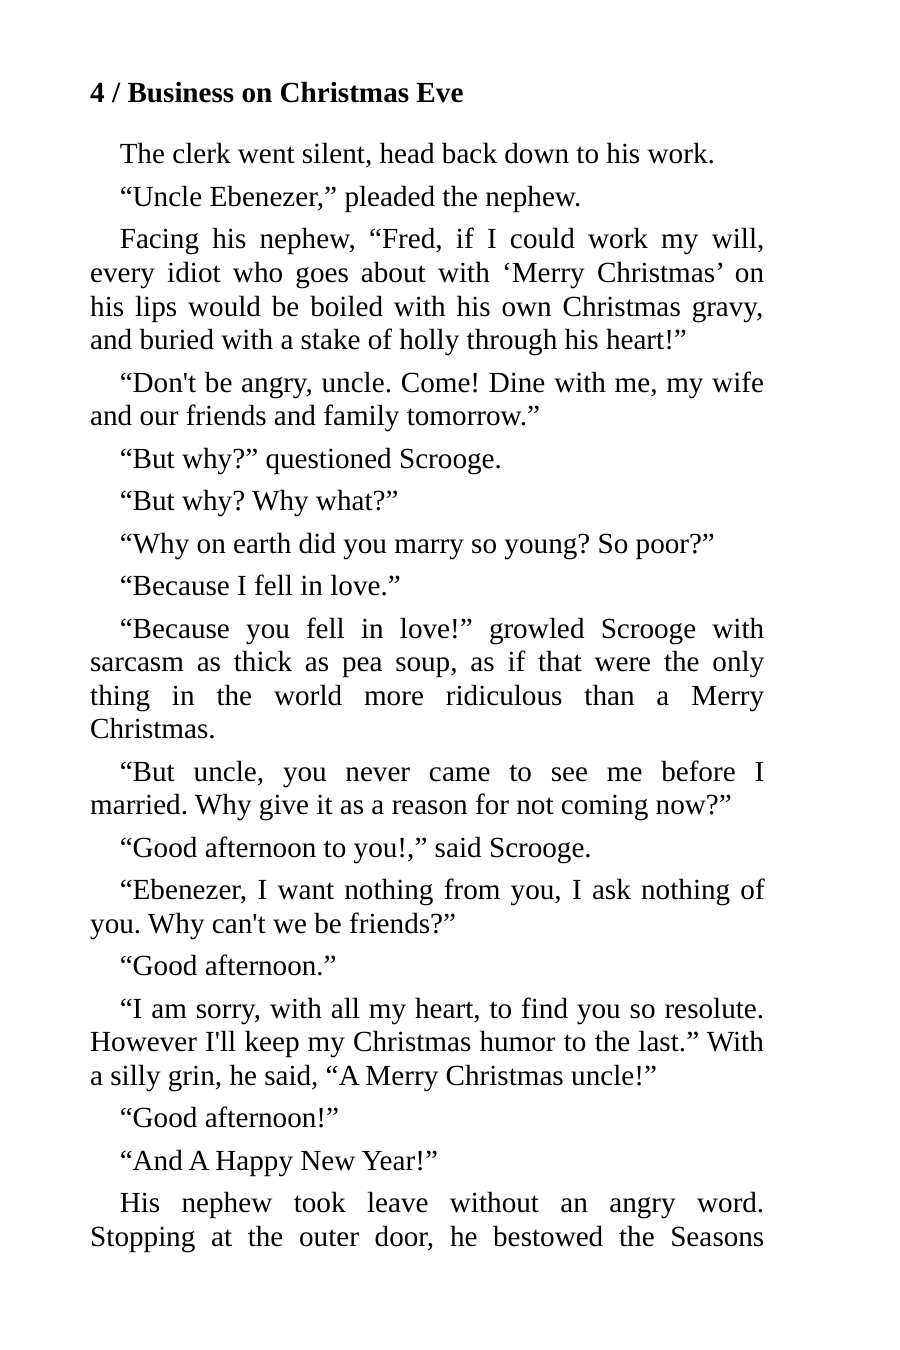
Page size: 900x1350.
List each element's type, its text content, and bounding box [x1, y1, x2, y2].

text “Good afternoon!” [90, 1101, 765, 1134]
text “I am sorry, with all my heart, to find you so resolute. However I'll keep my Christmas humor to the last.” With a silly grin, he said, “A Merry Christmas uncle!” [90, 991, 765, 1092]
text “Don't be angry, uncle. Come! Dine with me, my wife and our friends and family tomorrow.” [90, 365, 765, 432]
text “But why? Why what?” [90, 483, 765, 517]
text His nephew took leave without an angry word. Stopping at the outer door, he bestowed the Seasons [90, 1186, 765, 1253]
text “But why?” questioned Scrooge. [90, 441, 765, 474]
text “Uncle Ebenezer,” pleaded the nephew. [90, 179, 765, 213]
text “Because you fell in love!” growled Scrooge with sarcasm as thick as pea soup, as if that were the only thing in the world more ridiculous than a Merry Christmas. [90, 611, 765, 745]
text “And A Happy New Year!” [90, 1143, 765, 1177]
text “Why on earth did you marry so young? So poor?” [90, 526, 765, 559]
text “Because I fell in love.” [90, 568, 765, 602]
text The clerk went silent, head back down to his work. [90, 137, 765, 170]
text Facing his nephew, “Fred, if I could work my will, every idiot who goes about with ‘Merry Christmas’ on his lips would be boiled with his own Christmas gravy, and buried with a stake of holly through his heart!” [90, 222, 765, 356]
text “Ebenezer, I want nothing from you, I ask nothing of you. Why can't we be friends?” [90, 872, 765, 939]
text “But uncle, you never came to see me before I married. Why give it as a reason for not coming now?” [90, 754, 765, 821]
text “Good afternoon.” [90, 948, 765, 982]
text “Good afternoon to you!,” said Scrooge. [90, 830, 765, 863]
